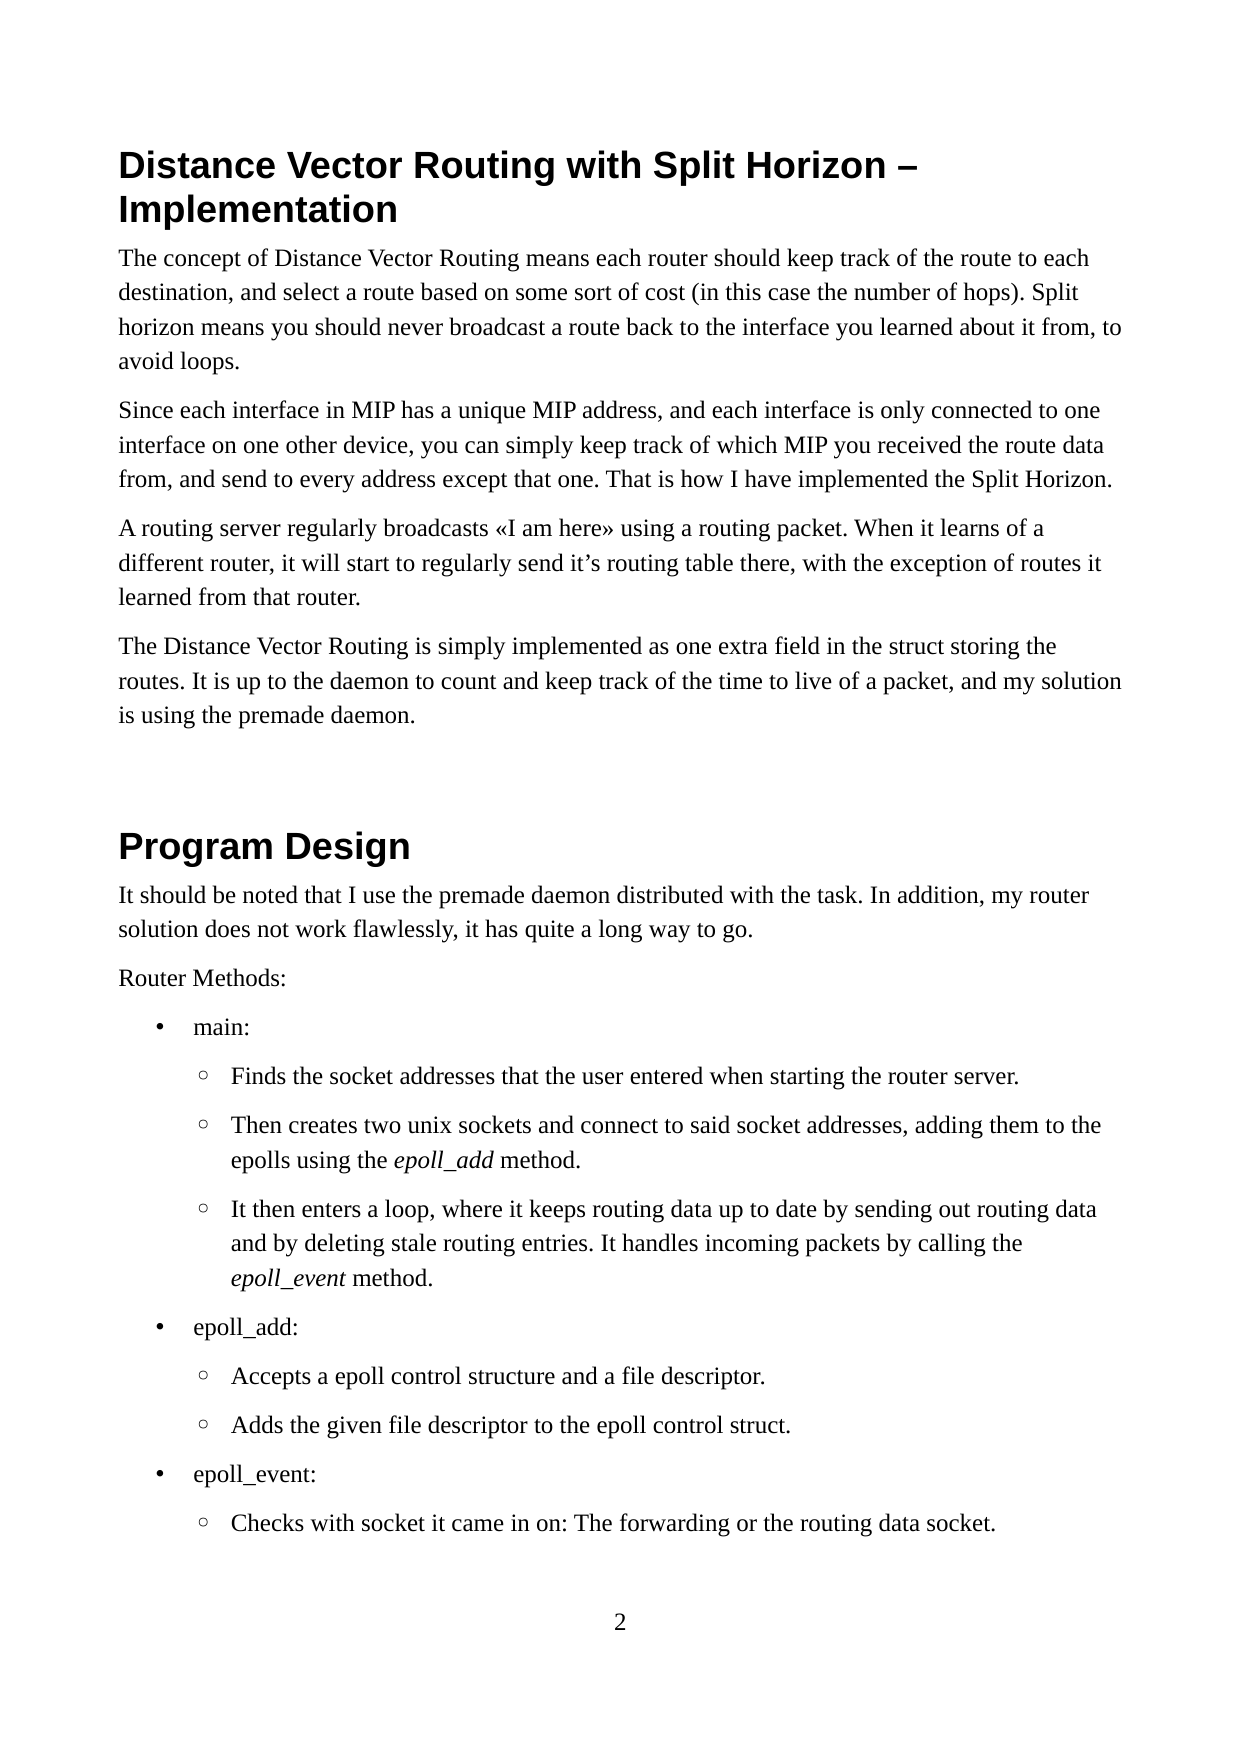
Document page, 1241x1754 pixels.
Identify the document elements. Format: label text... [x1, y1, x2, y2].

subtitle Program Design [118, 823, 1122, 867]
list epoll_add: [156, 1312, 1122, 1341]
list Accepts a epoll control structure and a file descriptor. [193, 1361, 1122, 1390]
list It then enters a loop, where it keeps routing data up to date by sending out routing data and by deleting stale routing entries. It handles incoming packets by calling the epoll_event method. [193, 1194, 1122, 1292]
text It should be noted that I use the premade daemon distributed with the task. In addition, my router solution does not work flawlessly, it has quite a long way to go. [118, 880, 1122, 943]
list Finds the socket addresses that the user entered when starting the router server. [193, 1061, 1122, 1090]
list epoll_event: [156, 1459, 1122, 1488]
text A routing server regularly broadcasts «I am here» using a routing packet. When it learns of a different router, it will start to regularly send it’s routing table there, with the exception of routes it learned from that router. [118, 513, 1122, 611]
text Router Methods: [118, 963, 1122, 992]
subtitle Distance Vector Routing with Split Horizon – Implementation [118, 143, 1122, 230]
text Since each interface in MIP has a unique MIP address, and each interface is only connected to one interface on one other device, you can simply keep track of which MIP you received the route data from, and send to every address except that one. That is how I have implemented the Split Horizon. [118, 395, 1122, 493]
text The Distance Vector Routing is simply implemented as one extra field in the struct storing the routes. It is up to the daemon to count and keep track of the time to live of a packet, and my solution is using the premade daemon. [118, 631, 1122, 729]
list Checks with socket it came in on: The forwarding or the routing data socket. [193, 1508, 1122, 1537]
text The concept of Distance Vector Routing means each router should keep track of the route to each destination, and select a route based on some sort of cost (in this case the number of hops). Split horizon means you should never broadcast a route back to the interface you learned about it from, to avoid loops. [118, 243, 1122, 375]
list Then creates two unix sockets and connect to said socket addresses, adding them to the epolls using the epoll_add method. [193, 1110, 1122, 1174]
list Adds the given file descriptor to the epoll control struct. [193, 1410, 1122, 1439]
list main: [156, 1012, 1122, 1041]
